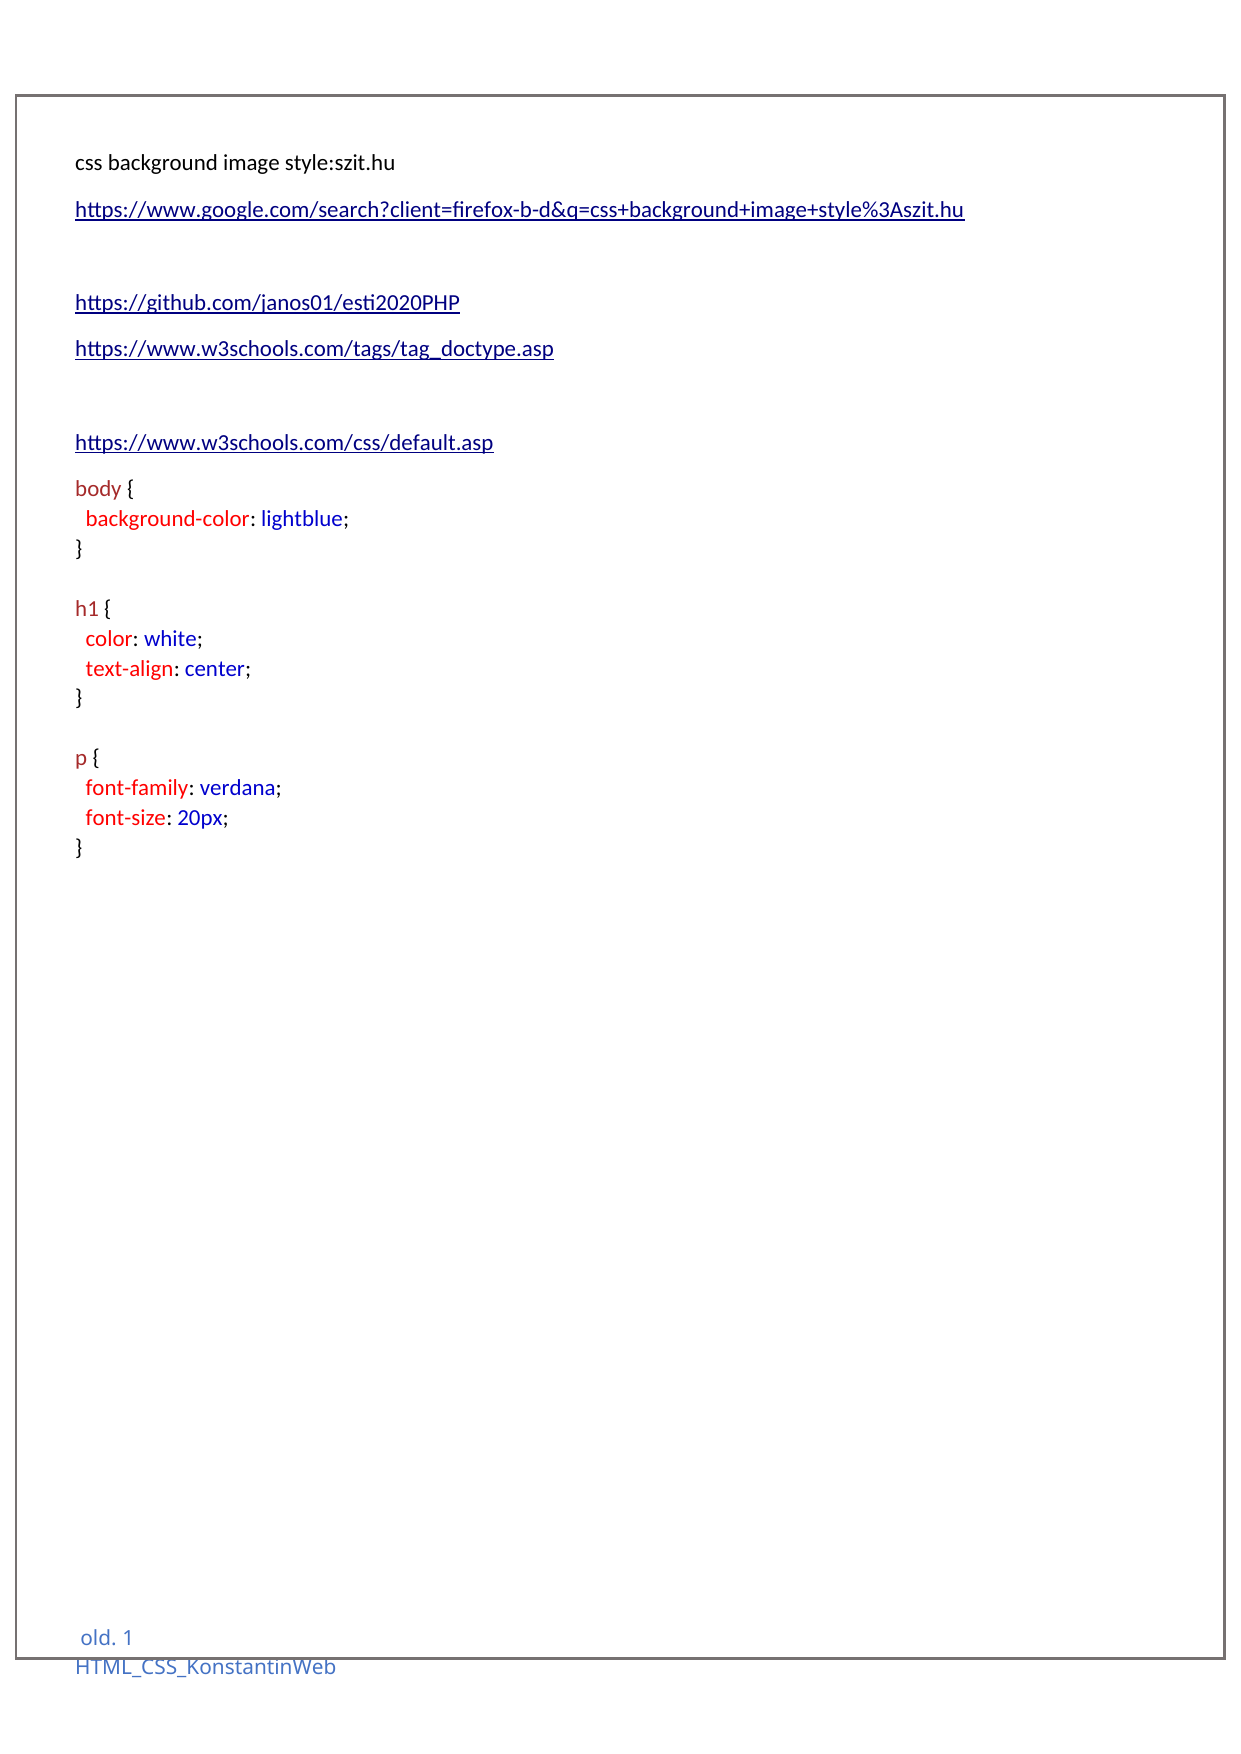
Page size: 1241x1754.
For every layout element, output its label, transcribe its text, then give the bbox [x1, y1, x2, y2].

text https://www.w3schools.com/tags/tag_doctype.asp [75, 334, 1165, 363]
text https://www.w3schools.com/css/default.asp [75, 428, 1165, 456]
text https://github.com/janos01/esti2020PHP [75, 288, 1165, 316]
text https://www.google.com/search?client=firefox-b-d&q=css+background+image+style%3Aszit.hu [75, 195, 1165, 223]
text body { background-color: lightblue; } h1 { color: white; text-align: center; } p { font-family: verdana; font-size: 20px; } [75, 474, 1165, 861]
text css background image style:szit.hu [75, 148, 1165, 176]
